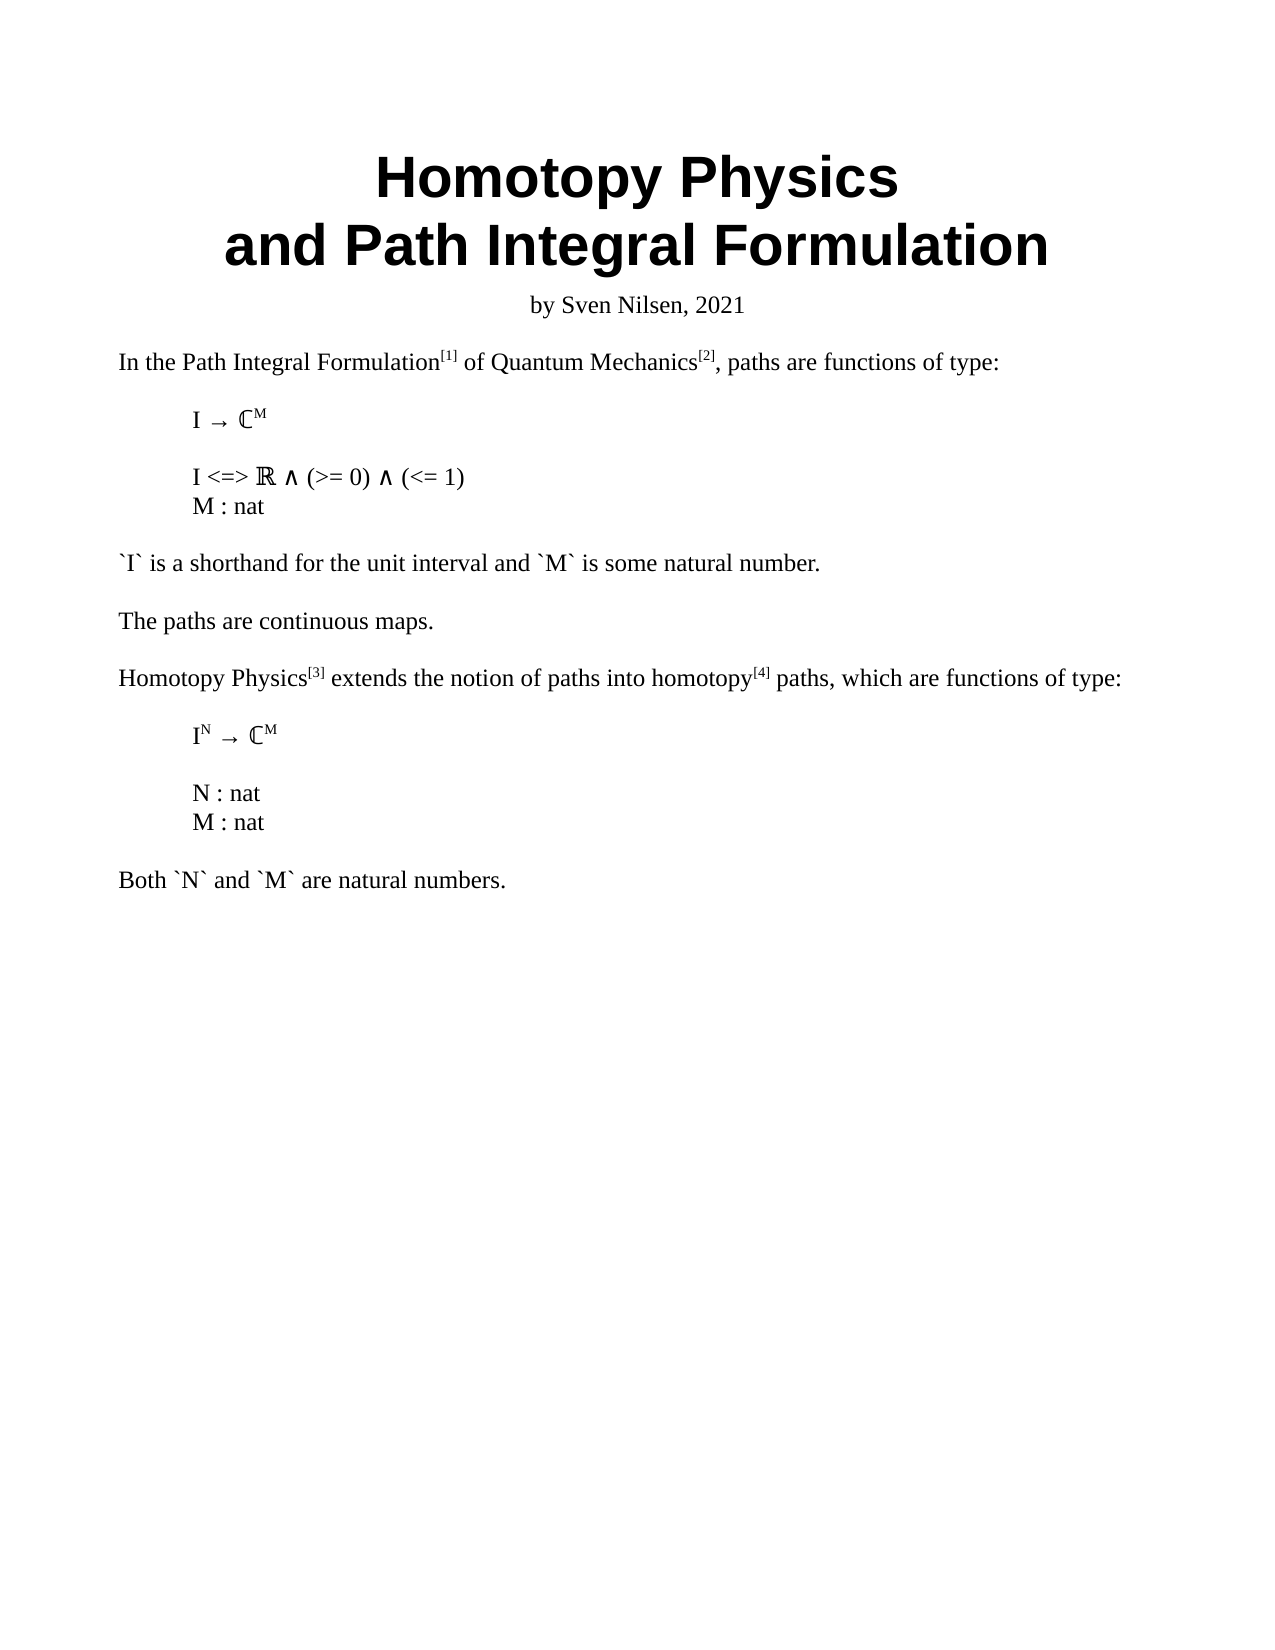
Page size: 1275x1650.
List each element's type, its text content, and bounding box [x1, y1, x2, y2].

text IN → ℂM [118, 721, 1157, 750]
text by Sven Nilsen, 2021 [118, 290, 1157, 318]
text `I` is a shorthand for the unit interval and `M` is some natural number. [118, 548, 1157, 577]
text M : nat [118, 491, 1157, 520]
text Both `N` and `M` are natural numbers. [118, 865, 1157, 893]
text In the Path Integral Formulation[1] of Quantum Mechanics[2], paths are functions of type: [118, 347, 1157, 376]
text M : nat [118, 807, 1157, 836]
text The paths are continuous maps. [118, 606, 1157, 635]
text N : nat [118, 778, 1157, 807]
text I <=> ℝ ∧ (>= 0) ∧ (<= 1) [118, 462, 1157, 491]
title Homotopy Physics and Path Integral Formulation [118, 143, 1157, 277]
text Homotopy Physics[3] extends the notion of paths into homotopy[4] paths, which are functions of type: [118, 663, 1157, 692]
text I → ℂM [118, 405, 1157, 433]
